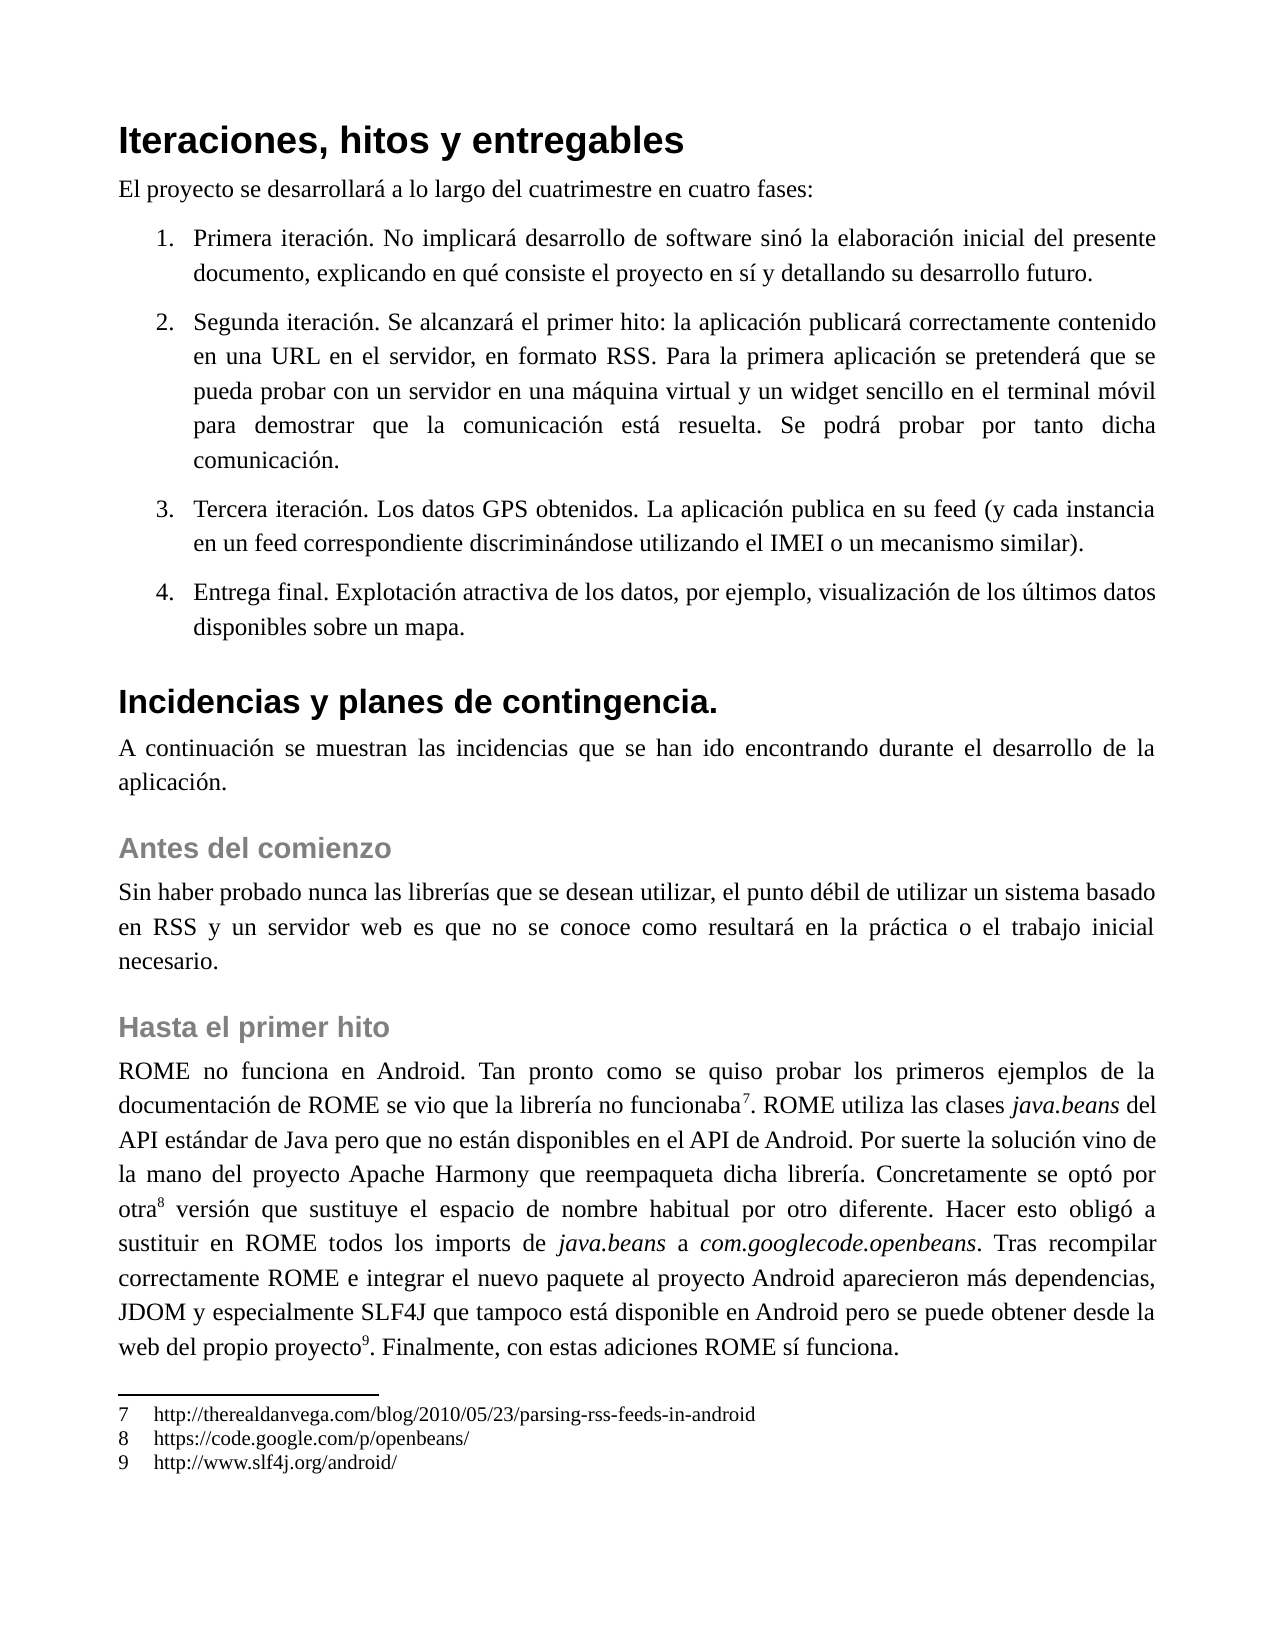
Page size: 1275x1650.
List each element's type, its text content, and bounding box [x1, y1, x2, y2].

subtitle Iteraciones, hitos y entregables [118, 118, 1157, 162]
text Sin haber probado nunca las librerías que se desean utilizar, el punto débil de utilizar un sistema basado en RSS y un servidor web es que no se conoce como resultará en la práctica o el trabajo inicial necesario. [118, 877, 1157, 975]
text A continuación se muestran las incidencias que se han ido encontrando durante el desarrollo de la aplicación. [118, 733, 1157, 796]
list Tercera iteración. Los datos GPS obtenidos. La aplicación publica en su feed (y cada instancia en un feed correspondiente discriminándose utilizando el IMEI o un mecanismo similar). [156, 494, 1157, 557]
subtitle Hasta el primer hito [118, 1010, 1157, 1043]
text El proyecto se desarrollará a lo largo del cuatrimestre en cuatro fases: [118, 174, 1157, 203]
list Segunda iteración. Se alcanzará el primer hito: la aplicación publicará correctamente contenido en una URL en el servidor, en formato RSS. Para la primera aplicación se pretenderá que se pueda probar con un servidor en una máquina virtual y un widget sencillo en el terminal móvil para demostrar que la comunicación está resuelta. Se podrá probar por tanto dicha comunicación. [156, 307, 1157, 473]
text https://code.google.com/p/openbeans/ [118, 1426, 1157, 1449]
text http://therealdanvega.com/blog/2010/05/23/parsing-rss-feeds-in-android [118, 1401, 1157, 1426]
list Primera iteración. No implicará desarrollo de software sinó la elaboración inicial del presente documento, explicando en qué consiste el proyecto en sí y detallando su desarrollo futuro. [156, 223, 1157, 287]
subtitle Incidencias y planes de contingencia. [118, 682, 1157, 720]
text ROME no funciona en Android. Tan pronto como se quiso probar los primeros ejemplos de la documentación de ROME se vio que la librería no funcionaba. ROME utiliza las clases java.beans del API estándar de Java pero que no están disponibles en el API de Android. Por suerte la solución vino de la mano del proyecto Apache Harmony que reempaqueta dicha librería. Concretamente se optó por otra versión que sustituye el espacio de nombre habitual por otro diferente. Hacer esto obligó a sustituir en ROME todos los imports de java.beans a com.googlecode.openbeans. Tras recompilar correctamente ROME e integrar el nuevo paquete al proyecto Android aparecieron más dependencias, JDOM y especialmente SLF4J que tampoco está disponible en Android pero se puede obtener desde la web del propio proyecto. Finalmente, con estas adiciones ROME sí funciona. [118, 1056, 1157, 1360]
subtitle Antes del comienzo [118, 831, 1157, 864]
list Entrega final. Explotación atractiva de los datos, por ejemplo, visualización de los últimos datos disponibles sobre un mapa. [156, 577, 1157, 641]
text http://www.slf4j.org/android/ [118, 1449, 1157, 1474]
